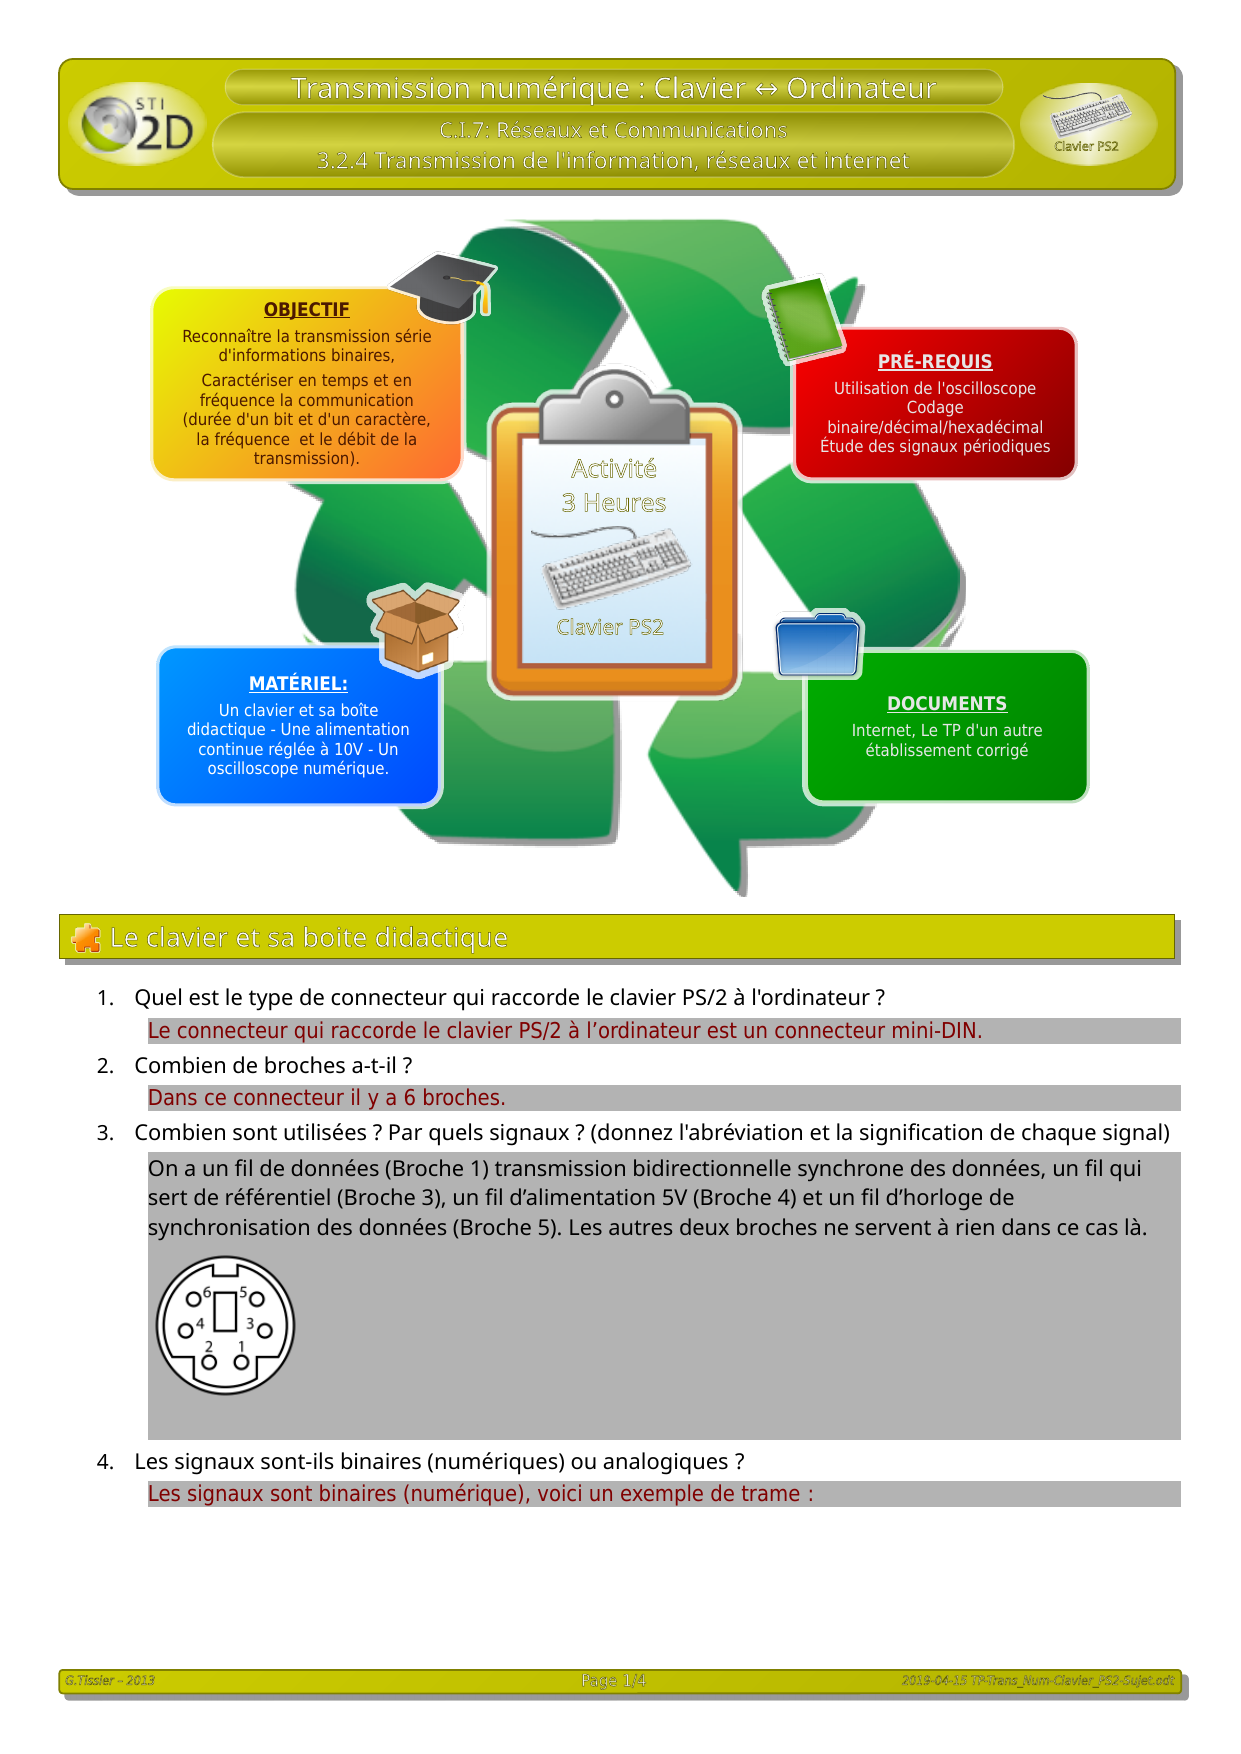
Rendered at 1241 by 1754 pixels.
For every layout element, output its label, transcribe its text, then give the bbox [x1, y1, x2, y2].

list Les signaux sont-ils binaires (numériques) ou analogiques ? [97, 1446, 1181, 1475]
text Les signaux sont binaires (numérique), voici un exemple de trame : [148, 1481, 1181, 1507]
picture [147, 1247, 304, 1404]
picture [68, 82, 207, 166]
text Dans ce connecteur il y a 6 broches. [148, 1085, 1181, 1111]
picture [70, 922, 102, 954]
picture [1020, 83, 1158, 166]
list Combien de broches a-t-il ? [97, 1049, 1181, 1079]
text Le connecteur qui raccorde le clavier PS/2 à l’ordinateur est un connecteur mini-DIN. [148, 1018, 1181, 1044]
list Combien sont utilisées ? Par quels signaux ? (donnez l'abréviation et la signification de chaque signal) [97, 1117, 1181, 1147]
picture [280, 218, 960, 891]
list Quel est le type de connecteur qui raccorde le clavier PS/2 à l'ordinateur ? [97, 982, 1181, 1012]
subtitle Le clavier et sa boite didactique [60, 915, 1174, 958]
text On a un fil de données (Broche 1) transmission bidirectionnelle synchrone des données, un fil qui sert de référentiel (Broche 3), un fil d’alimentation 5V (Broche 4) et un fil d’horloge de synchronisation des données (Broche 5). Les autres deux broches ne servent à rien dans ce cas là. [148, 1152, 1181, 1242]
